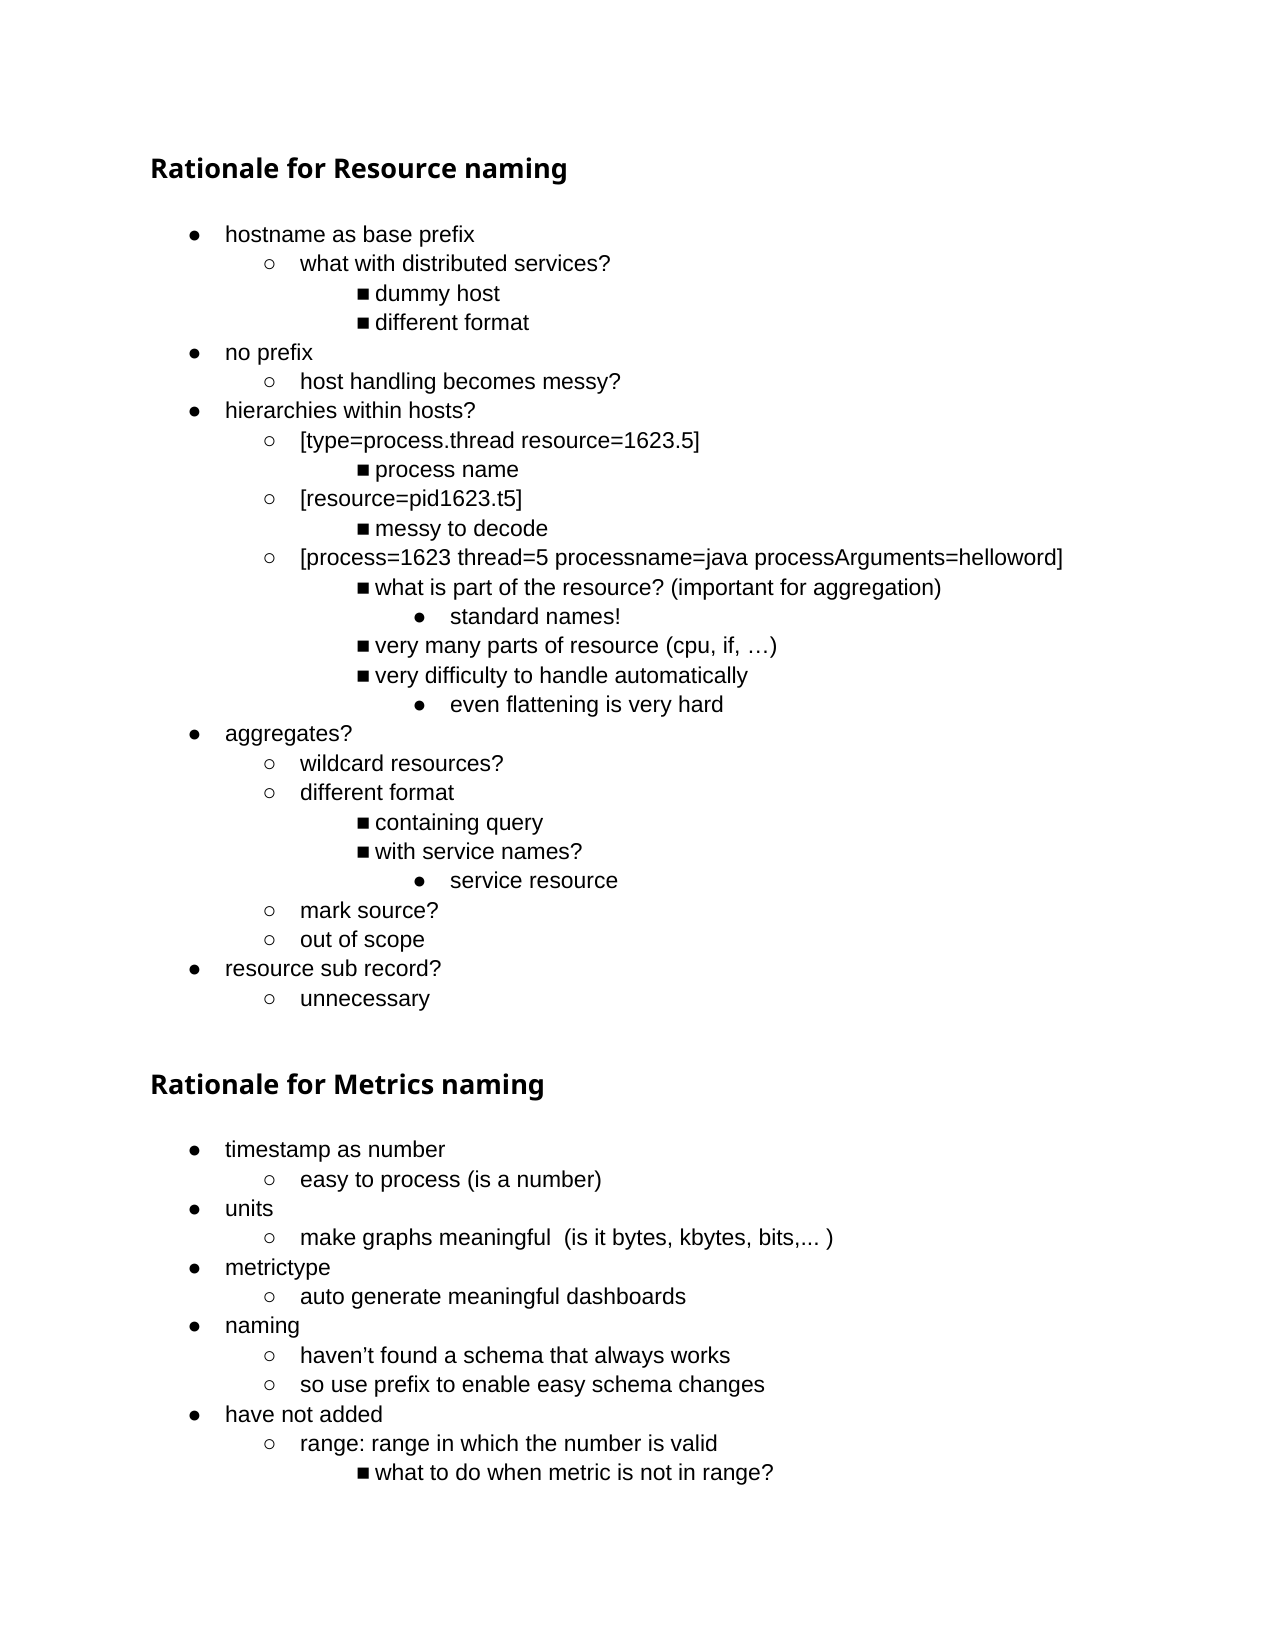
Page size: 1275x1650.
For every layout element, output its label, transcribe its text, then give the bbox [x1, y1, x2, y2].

list so use prefix to enable easy schema changes [262, 1372, 1125, 1397]
list [resource=pid1623.t5] [262, 486, 1125, 512]
list unnecessary [262, 986, 1125, 1011]
list very difficulty to handle automatically [356, 662, 1125, 688]
list containing query [356, 809, 1125, 835]
list resource sub record? [187, 956, 1125, 982]
list mark source? [262, 897, 1125, 923]
list different format [262, 780, 1125, 806]
list wildcard resources? [262, 751, 1125, 776]
list different format [356, 310, 1125, 336]
subtitle Rationale for Resource naming [150, 150, 1125, 187]
list out of scope [262, 927, 1125, 952]
list auto generate meaningful dashboards [262, 1284, 1125, 1309]
list hostname as base prefix [187, 222, 1125, 247]
list make graphs meaningful (is it bytes, kbytes, bits,... ) [262, 1225, 1125, 1251]
list haven’t found a schema that always works [262, 1342, 1125, 1368]
list standard names! [412, 604, 1125, 629]
list [process=1623 thread=5 processname=java processArguments=helloword] [262, 545, 1125, 571]
list service resource [412, 868, 1125, 894]
list dummy host [356, 281, 1125, 306]
list timestamp as number [187, 1137, 1125, 1162]
list easy to process (is a number) [262, 1166, 1125, 1192]
list even flattening is very hard [412, 692, 1125, 717]
list what to do when metric is not in range? [356, 1460, 1125, 1486]
list aggregates? [187, 721, 1125, 747]
list host handling becomes messy? [262, 369, 1125, 394]
list hierarchies within hosts? [187, 398, 1125, 424]
list naming [187, 1313, 1125, 1339]
list have not added [187, 1401, 1125, 1427]
list what is part of the resource? (important for aggregation) [356, 574, 1125, 600]
list range: range in which the number is valid [262, 1431, 1125, 1456]
list with service names? [356, 839, 1125, 864]
list messy to decode [356, 516, 1125, 541]
subtitle Rationale for Metrics naming [150, 1065, 1125, 1102]
list no prefix [187, 339, 1125, 365]
list [type=process.thread resource=1623.5] [262, 427, 1125, 453]
list metrictype [187, 1254, 1125, 1280]
list what with distributed services? [262, 251, 1125, 277]
list process name [356, 457, 1125, 482]
list very many parts of resource (cpu, if, …) [356, 633, 1125, 659]
list units [187, 1196, 1125, 1221]
